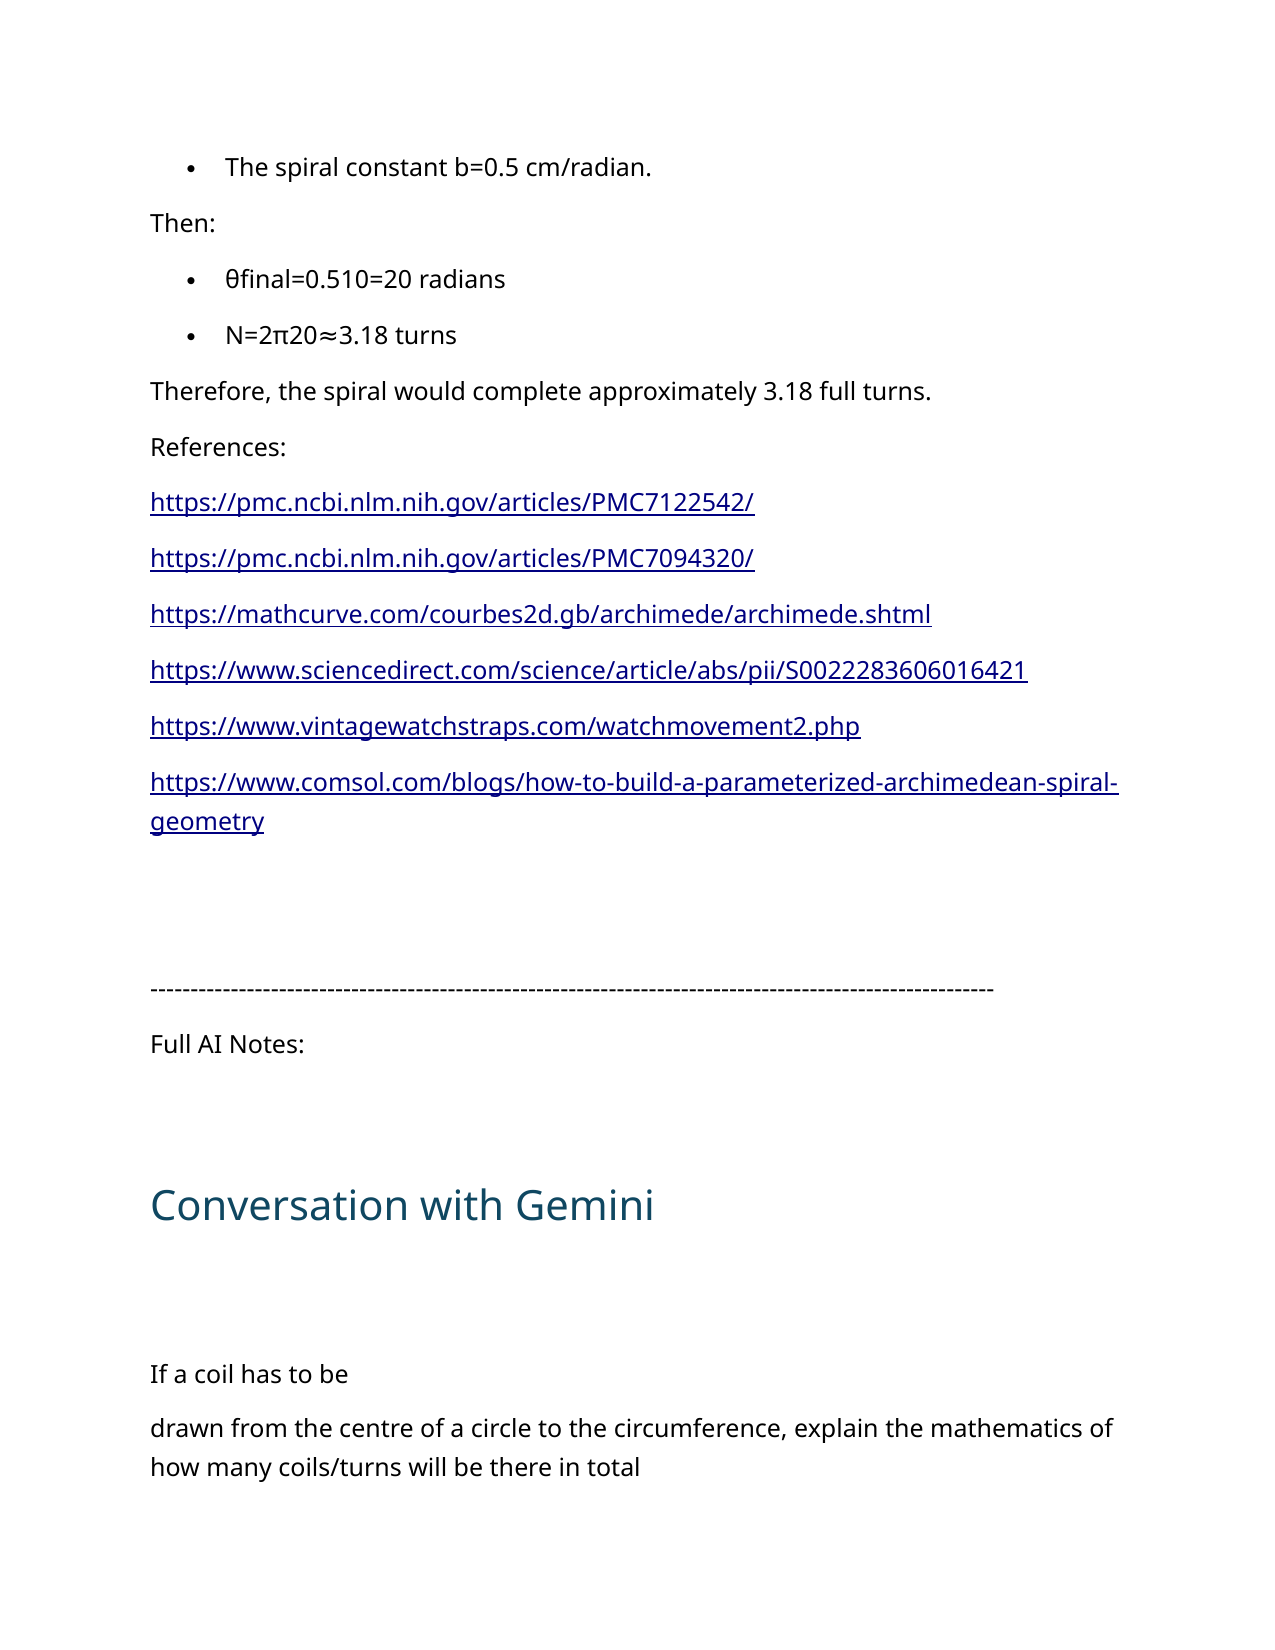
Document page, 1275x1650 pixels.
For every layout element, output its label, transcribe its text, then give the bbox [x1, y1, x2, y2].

text References: [150, 429, 1125, 463]
text https://mathcurve.com/courbes2d.gb/archimede/archimede.shtml [150, 597, 1125, 631]
text https://www.sciencedirect.com/science/article/abs/pii/S0022283606016421 [150, 652, 1125, 687]
text drawn from the centre of a circle to the circumference, explain the mathematics of how many coils/turns will be there in total [150, 1411, 1125, 1484]
text If a coil has to be [150, 1357, 1125, 1391]
text https://pmc.ncbi.nlm.nih.gov/articles/PMC7094320/ [150, 541, 1125, 575]
text Full AI Notes: [150, 1027, 1125, 1061]
text https://www.vintagewatchstraps.com/watchmovement2.php [150, 708, 1125, 742]
text https://pmc.ncbi.nlm.nih.gov/articles/PMC7122542/ [150, 485, 1125, 519]
text Therefore, the spiral would complete approximately 3.18 full turns. [150, 373, 1125, 407]
subtitle Conversation with Gemini [150, 1176, 1125, 1233]
text https://www.comsol.com/blogs/how-to-build-a-parameterized-archimedean-spiral-geometry [150, 764, 1125, 837]
text --------------------------------------------------------------------------------------------------------- [150, 971, 1125, 1005]
list The spiral constant b=0.5 cm/radian. [187, 150, 1125, 184]
list N=2π20​≈3.18 turns [187, 317, 1125, 352]
list θfinal​=0.510​=20 radians [187, 262, 1125, 296]
text Then: [150, 206, 1125, 240]
